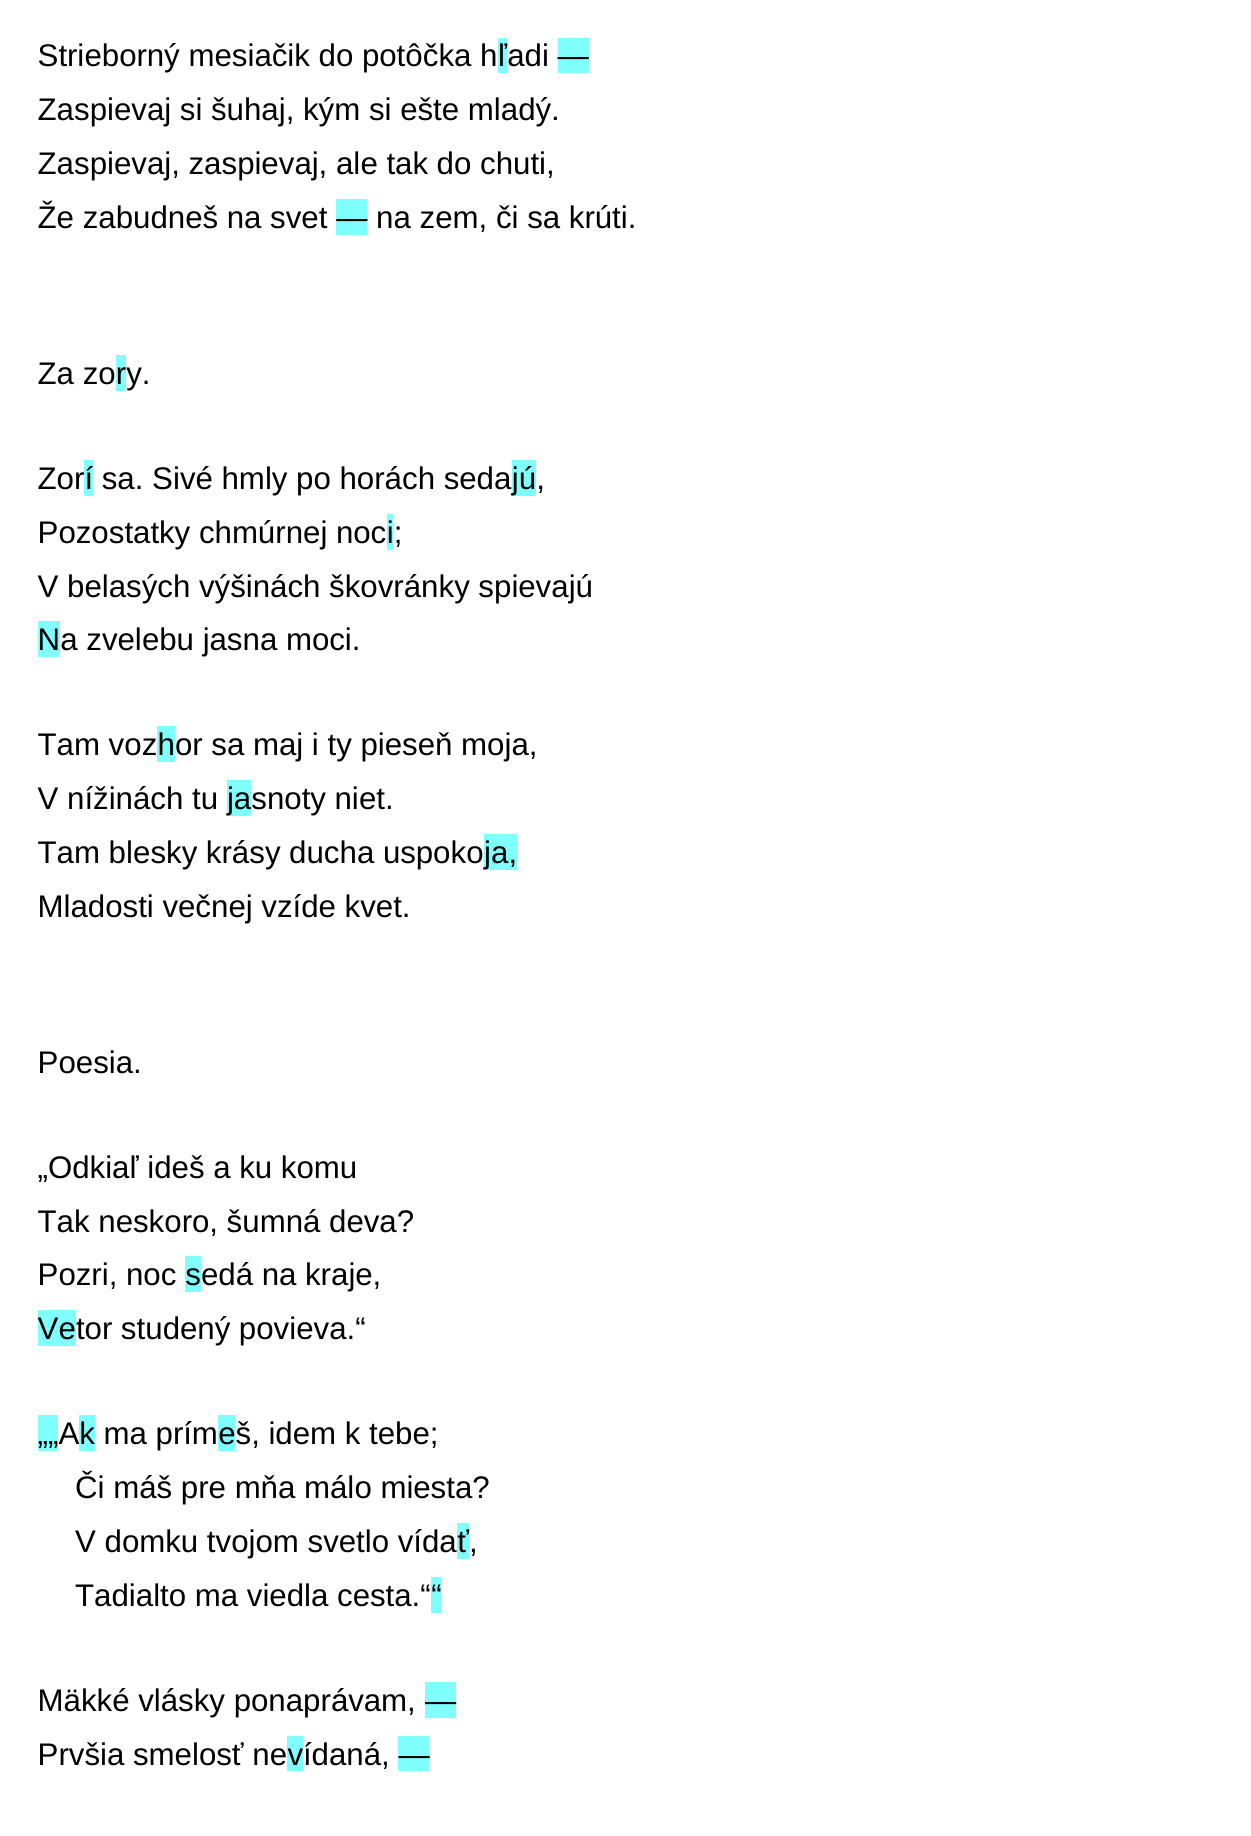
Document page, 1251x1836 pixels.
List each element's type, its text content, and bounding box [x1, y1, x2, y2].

text Vetor studený povieva.“ [37, 1310, 1130, 1346]
text Mladosti večnej vzíde kvet. [37, 888, 1130, 924]
text Že zabudneš na svet — na zem, či sa krúti. [37, 199, 1130, 235]
text Zaspievaj, zaspievaj, ale tak do chuti, [37, 145, 1130, 181]
text Zaspievaj si šuhaj, kým si ešte mladý. [37, 91, 1130, 127]
text Pozostatky chmúrnej noci; [37, 514, 1130, 550]
text Tam vozhor sa maj i ty pieseň moja, [37, 726, 1130, 762]
text Na zvelebu jasna moci. [37, 621, 1130, 657]
text Za zory. [37, 355, 1130, 391]
text Mäkké vlásky ponaprávam, — [37, 1682, 1130, 1718]
text Poesia. [37, 1044, 1130, 1080]
text Prvšia smelosť nevídaná, — [37, 1736, 1130, 1771]
text Tadialto ma viedla cesta.““ [37, 1577, 1130, 1613]
text Zorí sa. Sivé hmly po horách sedajú, [37, 460, 1130, 496]
text V belasých výšinách škovránky spievajú [37, 568, 1130, 603]
text Tak neskoro, šumná deva? [37, 1203, 1130, 1238]
text „Odkiaľ ideš a ku komu [37, 1149, 1130, 1185]
text V domku tvojom svetlo vídať, [37, 1523, 1130, 1559]
text Či máš pre mňa málo miesta? [37, 1469, 1130, 1505]
text Strieborný mesiačik do potôčka hľadi — [37, 37, 1130, 73]
text V nížinách tu jasnoty niet. [37, 780, 1130, 816]
text Tam blesky krásy ducha uspokoja, [37, 834, 1130, 870]
text „„Ak ma prímeš, idem k tebe; [37, 1415, 1130, 1451]
text Pozri, noc sedá na kraje, [37, 1256, 1130, 1292]
